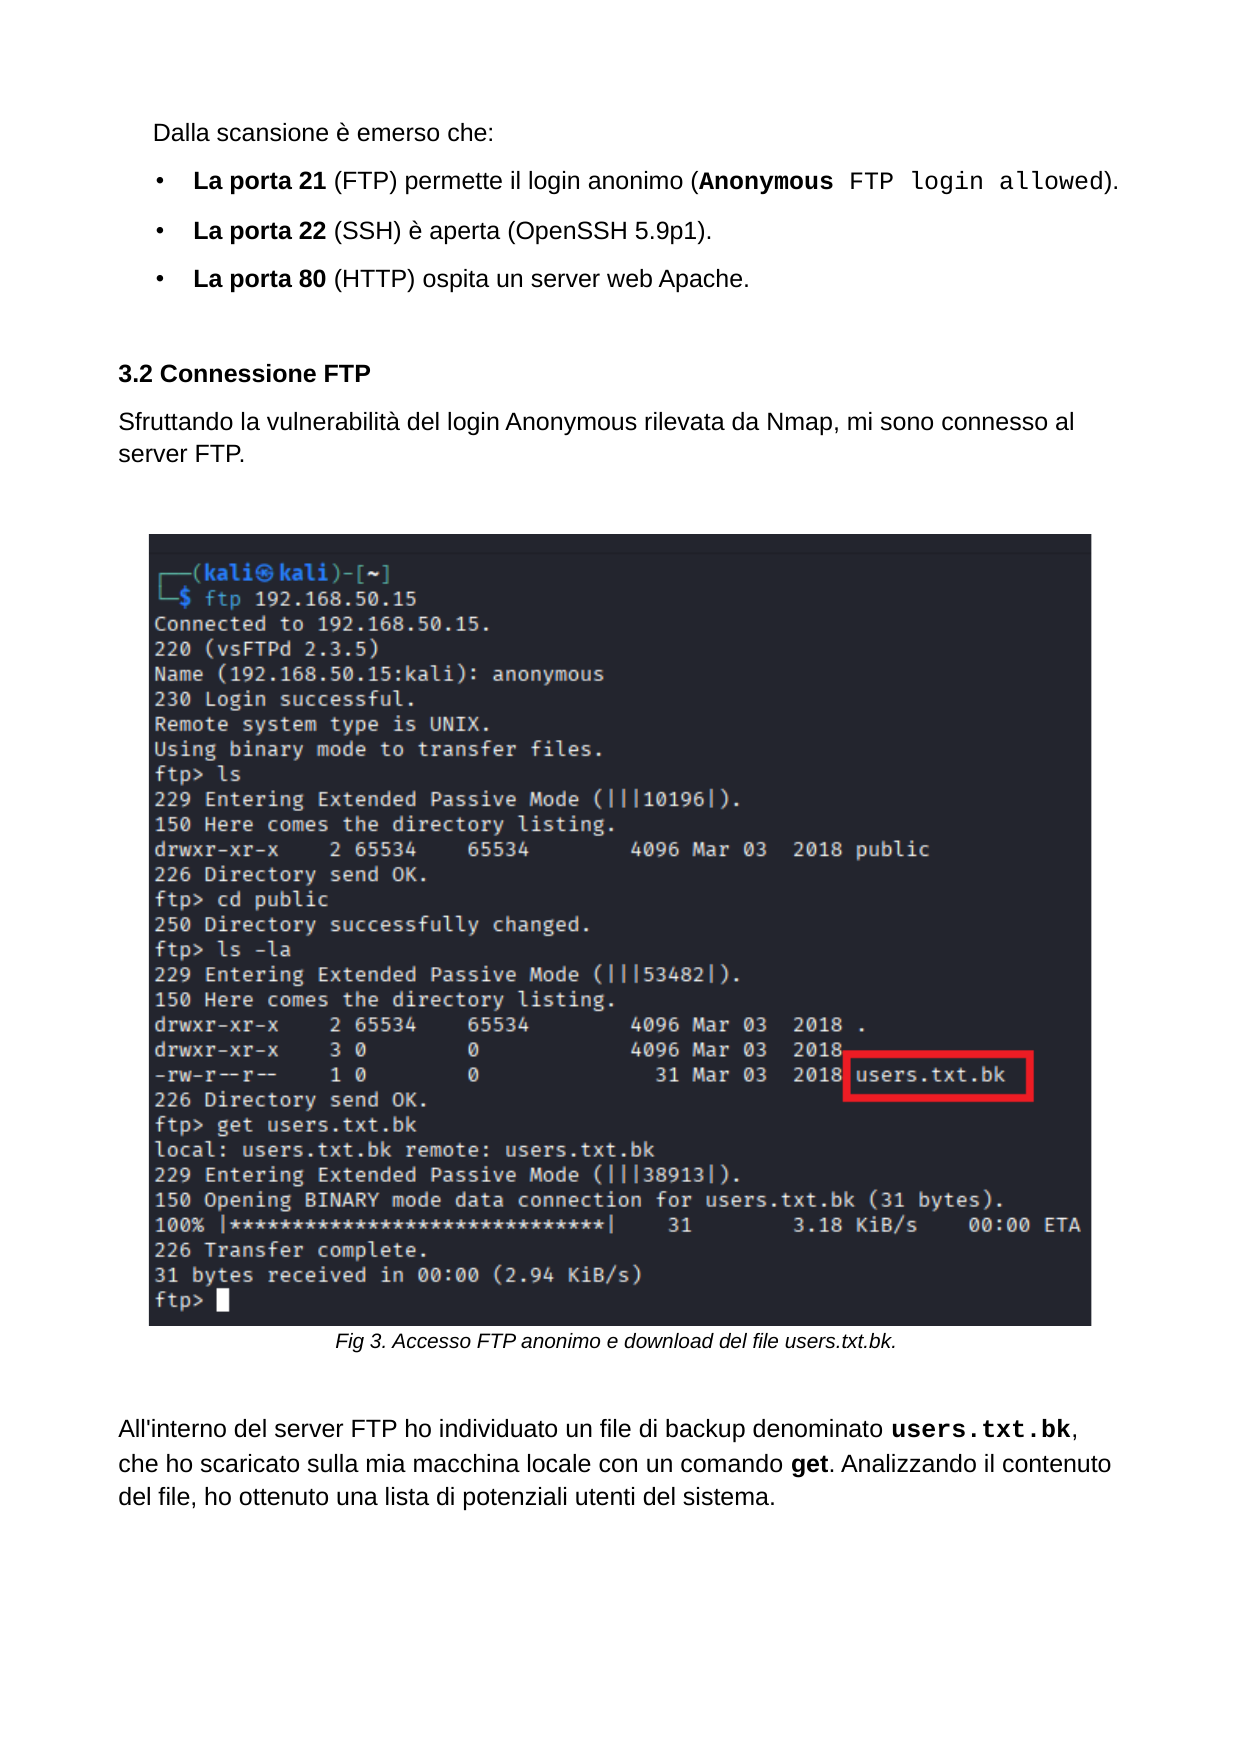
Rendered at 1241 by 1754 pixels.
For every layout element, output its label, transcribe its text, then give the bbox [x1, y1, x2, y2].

list La porta 22 (SSH) è aperta (OpenSSH 5.9p1). [156, 216, 1122, 245]
list La porta 21 (FTP) permette il login anonimo (Anonymous FTP login allowed). [156, 166, 1122, 197]
picture [148, 534, 1092, 1326]
text 3.2 Connessione FTP [118, 359, 1122, 388]
text Sfruttando la vulnerabilità del login Anonymous rilevata da Nmap, mi sono connesso al server FTP. [118, 406, 1122, 468]
list La porta 80 (HTTP) ospita un server web Apache. [156, 263, 1122, 292]
text Dalla scansione è emerso che: [118, 118, 1122, 147]
text All'interno del server FTP ho individuato un file di backup denominato users.txt.bk, che ho scaricato sulla mia macchina locale con un comando get. Analizzando il contenuto del file, ho ottenuto una lista di potenziali utenti del sistema. [118, 1413, 1122, 1511]
text Fig 3. Accesso FTP anonimo e download del file users.txt.bk. [118, 535, 1122, 1353]
